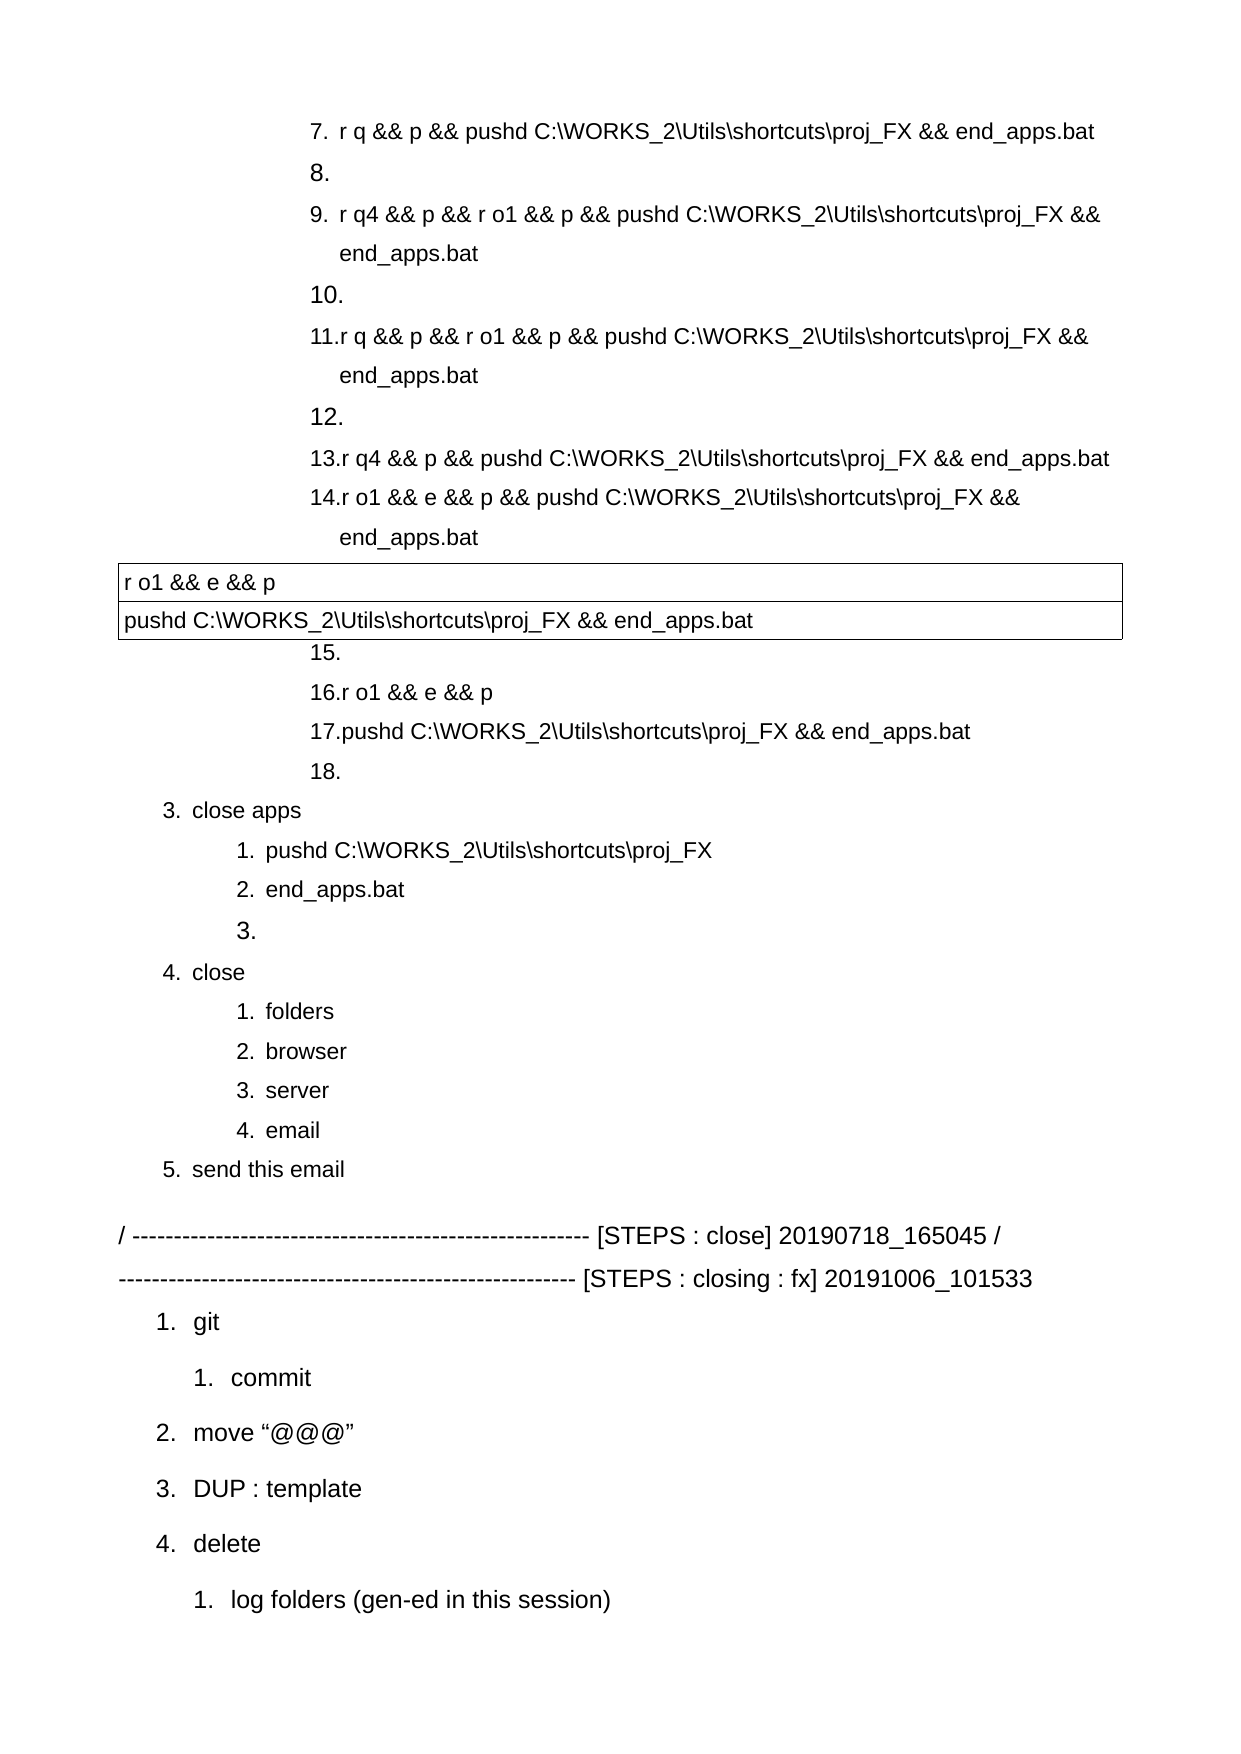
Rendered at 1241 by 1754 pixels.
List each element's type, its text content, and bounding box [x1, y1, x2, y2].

list r q && p && pushd C:\WORKS_2\Utils\shortcuts\proj_FX && end_apps.bat [309, 118, 1122, 144]
table_cell pushd C:\WORKS_2\Utils\shortcuts\proj_FX && end_apps.bat [119, 602, 1122, 639]
list r q && p && r o1 && p && pushd C:\WORKS_2\Utils\shortcuts\proj_FX && end_apps.bat [309, 323, 1122, 389]
list r o1 && e && p [309, 679, 1122, 705]
list close [162, 959, 1122, 985]
list r q4 && p && r o1 && p && pushd C:\WORKS_2\Utils\shortcuts\proj_FX && end_apps.bat [309, 201, 1122, 267]
list log folders (gen-ed in this session) [193, 1585, 1122, 1614]
list delete [156, 1529, 1122, 1558]
list r q4 && p && pushd C:\WORKS_2\Utils\shortcuts\proj_FX && end_apps.bat [309, 445, 1122, 471]
list git [156, 1307, 1122, 1336]
text / ------------------------------------------------------- [STEPS : close] 20190718_165045 / [118, 1221, 1122, 1249]
list commit [193, 1362, 1122, 1391]
list folders [236, 998, 1122, 1024]
list pushd C:\WORKS_2\Utils\shortcuts\proj_FX [236, 837, 1122, 863]
list close apps [162, 797, 1122, 823]
list end_apps.bat [236, 876, 1122, 902]
list DUP : template [156, 1474, 1122, 1502]
list server [236, 1077, 1122, 1103]
list browser [236, 1038, 1122, 1064]
list send this email [162, 1156, 1122, 1182]
list pushd C:\WORKS_2\Utils\shortcuts\proj_FX && end_apps.bat [309, 718, 1122, 744]
list email [236, 1117, 1122, 1143]
list r o1 && e && p && pushd C:\WORKS_2\Utils\shortcuts\proj_FX && end_apps.bat [309, 484, 1122, 550]
table_header r o1 && e && p [119, 564, 1122, 601]
list move “@@@” [156, 1418, 1122, 1447]
text ------------------------------------------------------- [STEPS : closing : fx] 20191006_101533 [118, 1264, 1122, 1292]
